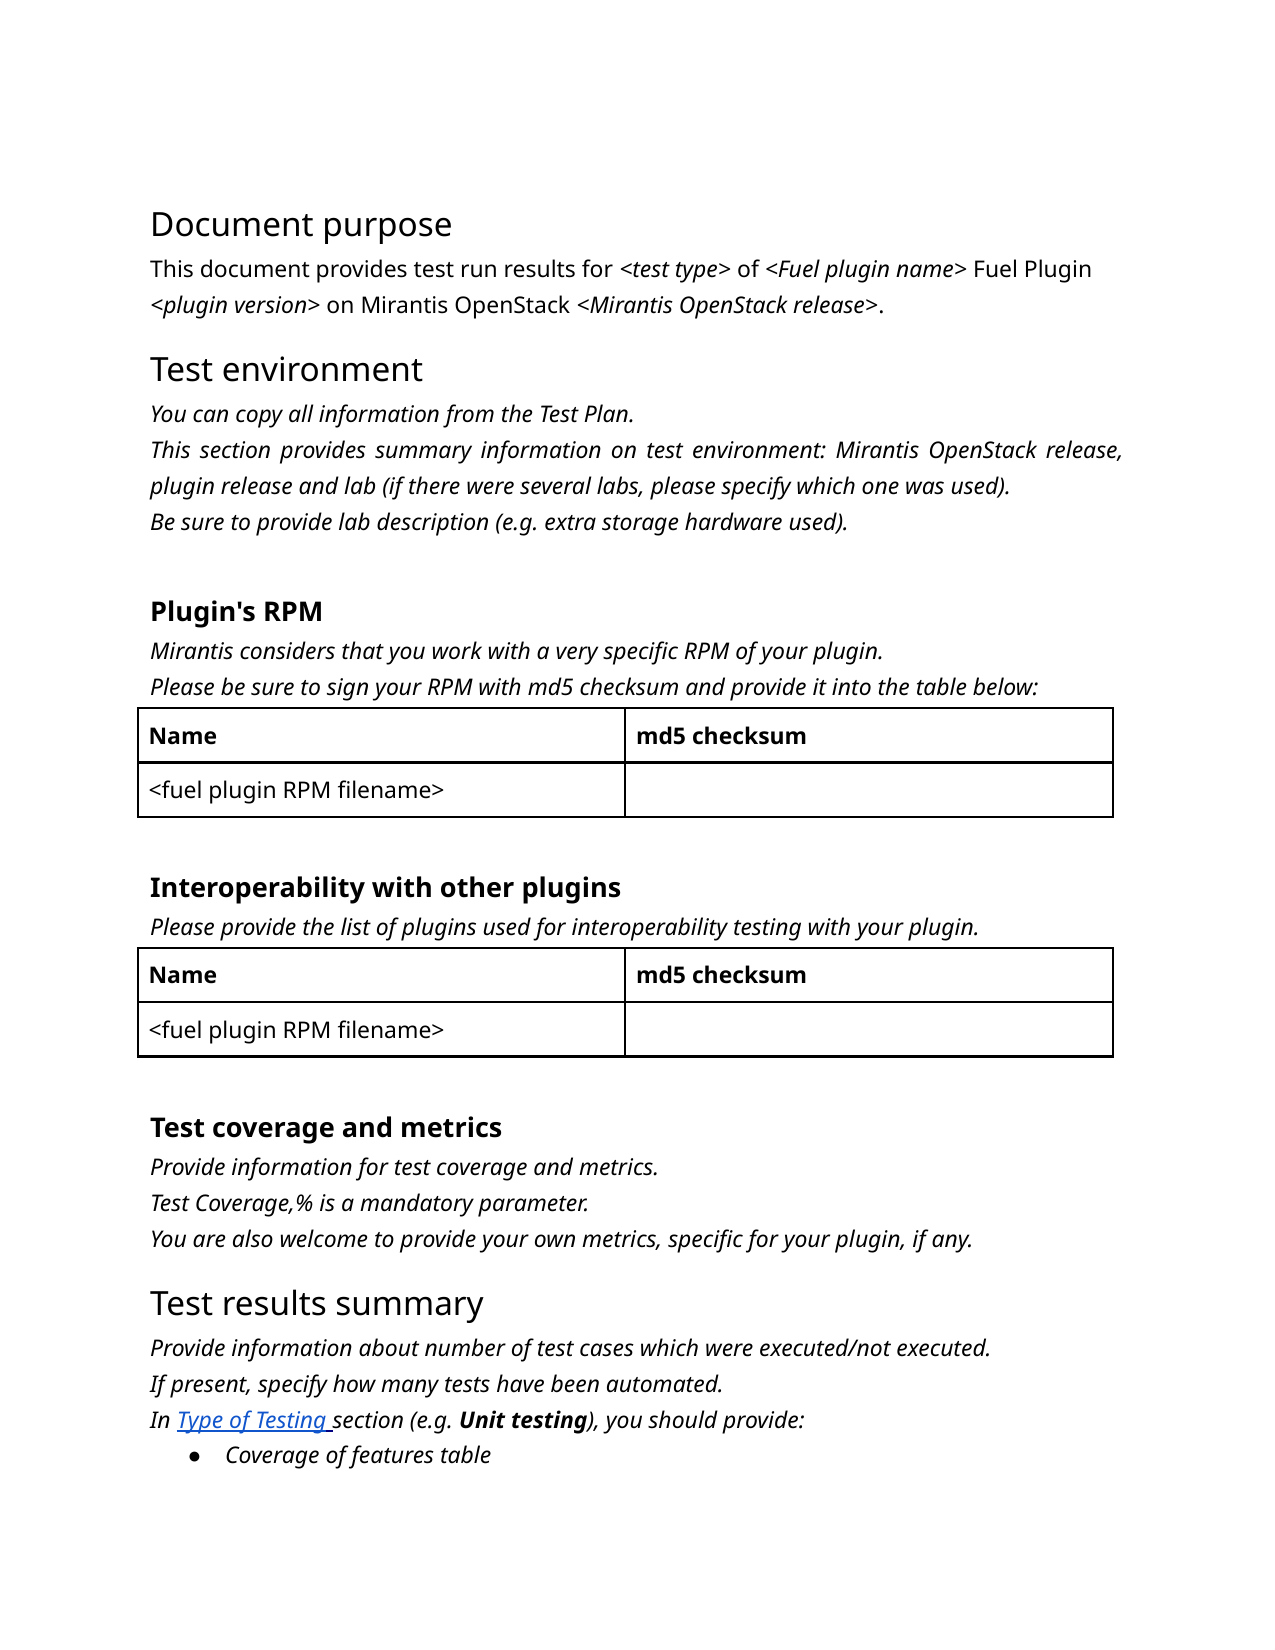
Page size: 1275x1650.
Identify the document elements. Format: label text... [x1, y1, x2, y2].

text This section provides summary information on test environment: Mirantis OpenStack release, plugin release and lab (if there were several labs, please specify which one was used). [150, 434, 1125, 501]
subtitle Interoperability with other plugins [150, 869, 1125, 906]
table_header Name [139, 949, 624, 1001]
table_header md5 checksum [626, 949, 1112, 1001]
subtitle Test coverage and metrics [150, 1108, 1125, 1145]
text Be sure to provide lab description (e.g. extra storage hardware used). [150, 506, 1125, 537]
text This document provides test run results for <test type> of <Fuel plugin name> Fuel Plugin <plugin version> on Mirantis OpenStack <Mirantis OpenStack release>. [150, 253, 1125, 320]
table_cell <fuel plugin RPM filename> [139, 1003, 624, 1055]
table_header Name [139, 709, 624, 761]
subtitle Test environment [150, 346, 1125, 391]
subtitle Test results summary [150, 1279, 1125, 1325]
table_cell [626, 764, 1112, 816]
subtitle Plugin's RPM [150, 593, 1125, 630]
text You are also welcome to provide your own metrics, specific for your plugin, if any. [150, 1223, 1125, 1254]
text Provide information about number of test cases which were executed/not executed. [150, 1332, 1125, 1363]
table_cell [626, 1003, 1112, 1055]
table_header md5 checksum [626, 709, 1112, 761]
text Mirantis considers that you work with a very specific RPM of your plugin. [150, 635, 1125, 667]
text Test Coverage,% is a mandatory parameter. [150, 1187, 1125, 1218]
text Please be sure to sign your RPM with md5 checksum and provide it into the table below: [150, 671, 1125, 702]
text You can copy all information from the Test Plan. [150, 398, 1125, 429]
text In Type of Testing section (e.g. Unit testing), you should provide: [150, 1403, 1125, 1435]
text Please provide the list of plugins used for interoperability testing with your plugin. [150, 911, 1125, 942]
list Coverage of features table [187, 1439, 1125, 1471]
text If present, specify how many tests have been automated. [150, 1368, 1125, 1399]
text Provide information for test coverage and metrics. [150, 1151, 1125, 1182]
subtitle Document purpose [150, 201, 1125, 246]
table_cell <fuel plugin RPM filename> [139, 764, 624, 816]
